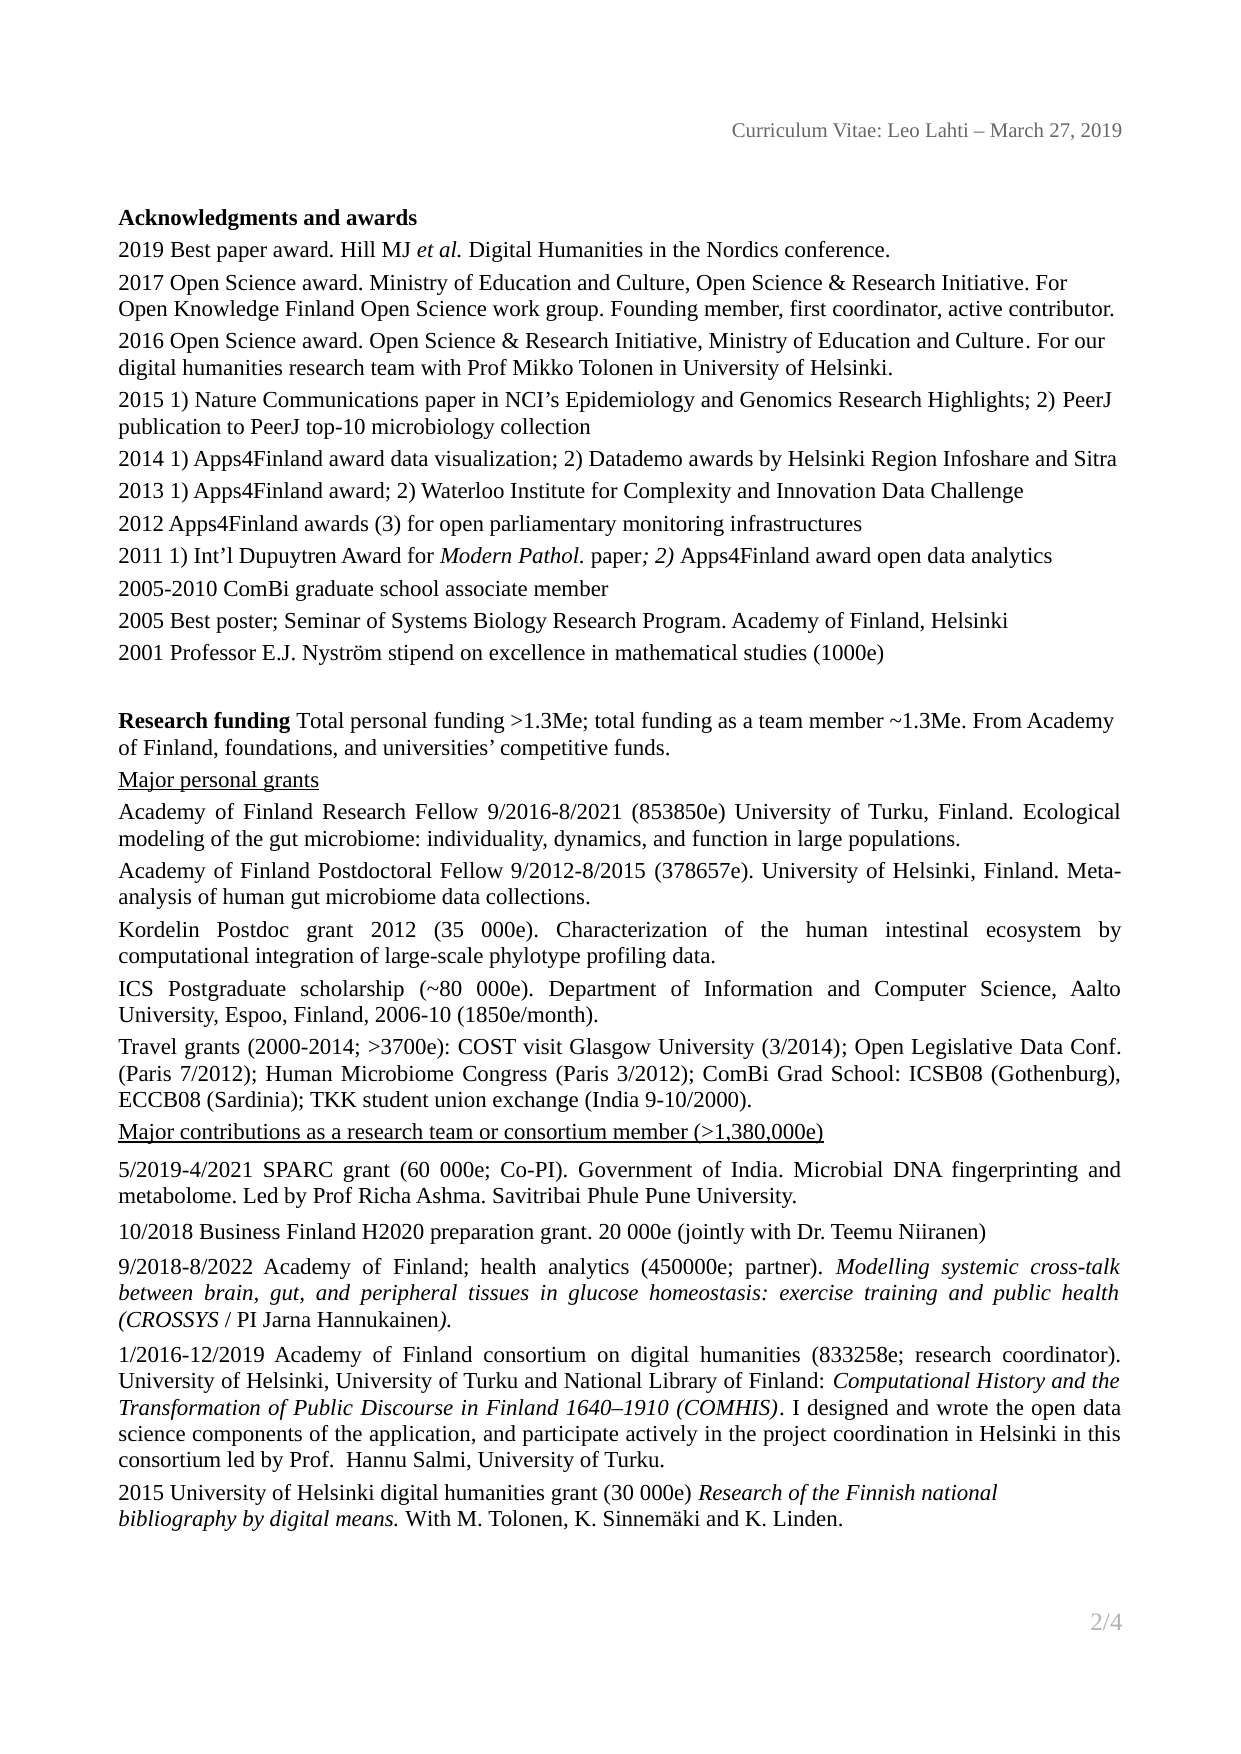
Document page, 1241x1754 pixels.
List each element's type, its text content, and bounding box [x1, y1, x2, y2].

text Academy of Finland Postdoctoral Fellow 9/2012-8/2015 (378657e). University of Helsinki, Finland. Meta-analysis of human gut microbiome data collections. [118, 857, 1122, 910]
text Acknowledgments and awards [118, 204, 1122, 230]
text 2005-2010 ComBi graduate school associate member [118, 575, 1122, 601]
text Kordelin Postdoc grant 2012 (35 000e). Characterization of the human intestinal ecosystem by computational integration of large-scale phylotype profiling data. [118, 916, 1122, 968]
text 2019 Best paper award. Hill MJ et al. Digital Humanities in the Nordics conference. [118, 236, 1122, 263]
text 2011 1) Int’l Dupuytren Award for Modern Pathol. paper; 2) Apps4Finland award open data analytics [118, 542, 1122, 569]
text 9/2018-8/2022 Academy of Finland; health analytics (450000e; partner). Modelling systemic cross-talk between brain, gut, and peripheral tissues in glucose homeostasis: exercise training and public health (CROSSYS / PI Jarna Hannukainen). [118, 1253, 1122, 1332]
text 2015 1) Nature Communications paper in NCI’s Epidemiology and Genomics Research Highlights; 2) PeerJ publication to PeerJ top-10 microbiology collection [118, 386, 1122, 439]
text Academy of Finland Research Fellow 9/2016-8/2021 (853850e) University of Turku, Finland. Ecological modeling of the gut microbiome: individuality, dynamics, and function in large populations. [118, 798, 1122, 851]
text Major personal grants [118, 766, 1122, 792]
text Travel grants (2000-2014; >3700e): COST visit Glasgow University (3/2014); Open Legislative Data Conf. (Paris 7/2012); Human Microbiome Congress (Paris 3/2012); ComBi Grad School: ICSB08 (Gothenburg), ECCB08 (Sardinia); TKK student union exchange (India 9-10/2000). [118, 1033, 1122, 1112]
text 2014 1) Apps4Finland award data visualization; 2) Datademo awards by Helsinki Region Infoshare and Sitra [118, 445, 1122, 471]
text 2015 University of Helsinki digital humanities grant (30 000e) Research of the Finnish national bibliography by digital means. With M. Tolonen, K. Sinnemäki and K. Linden. [118, 1479, 1122, 1532]
text Major contributions as a research team or consortium member (>1,380,000e) [118, 1118, 1122, 1145]
text 1/2016-12/2019 Academy of Finland consortium on digital humanities (833258e; research coordinator). University of Helsinki, University of Turku and National Library of Finland: Computational History and the Transformation of Public Discourse in Finland 1640–1910 (COMHIS). I designed and wrote the open data science components of the application, and participate actively in the project coordination in Helsinki in this consortium led by Prof. Hannu Salmi, University of Turku. [118, 1341, 1122, 1473]
text 5/2019-4/2021 SPARC grant (60 000e; Co-PI). Government of India. Microbial DNA fingerprinting and metabolome. Led by Prof Richa Ashma. Savitribai Phule Pune University. [118, 1156, 1122, 1209]
text ICS Postgraduate scholarship (~80 000e). Department of Information and Computer Science, Aalto University, Espoo, Finland, 2006-10 (1850e/month). [118, 974, 1122, 1027]
text 10/2018 Business Finland H2020 preparation grant. 20 000e (jointly with Dr. Teemu Niiranen) [118, 1218, 1122, 1244]
text 2012 Apps4Finland awards (3) for open parliamentary monitoring infrastructures [118, 510, 1122, 536]
text 2016 Open Science award. Open Science & Research Initiative, Ministry of Education and Culture. For our digital humanities research team with Prof Mikko Tolonen in University of Helsinki. [118, 328, 1122, 380]
text 2013 1) Apps4Finland award; 2) Waterloo Institute for Complexity and Innovation Data Challenge [118, 477, 1122, 504]
text 2017 Open Science award. Ministry of Education and Culture, Open Science & Research Initiative. For Open Knowledge Finland Open Science work group. Founding member, first coordinator, active contributor. [118, 269, 1122, 322]
text 2005 Best poster; Seminar of Systems Biology Research Program. Academy of Finland, Helsinki [118, 607, 1122, 633]
text Research funding Total personal funding >1.3Me; total funding as a team member ~1.3Me. From Academy of Finland, foundations, and universities’ competitive funds. [118, 707, 1122, 760]
text 2001 Professor E.J. Nyström stipend on excellence in mathematical studies (1000e) [118, 639, 1122, 666]
